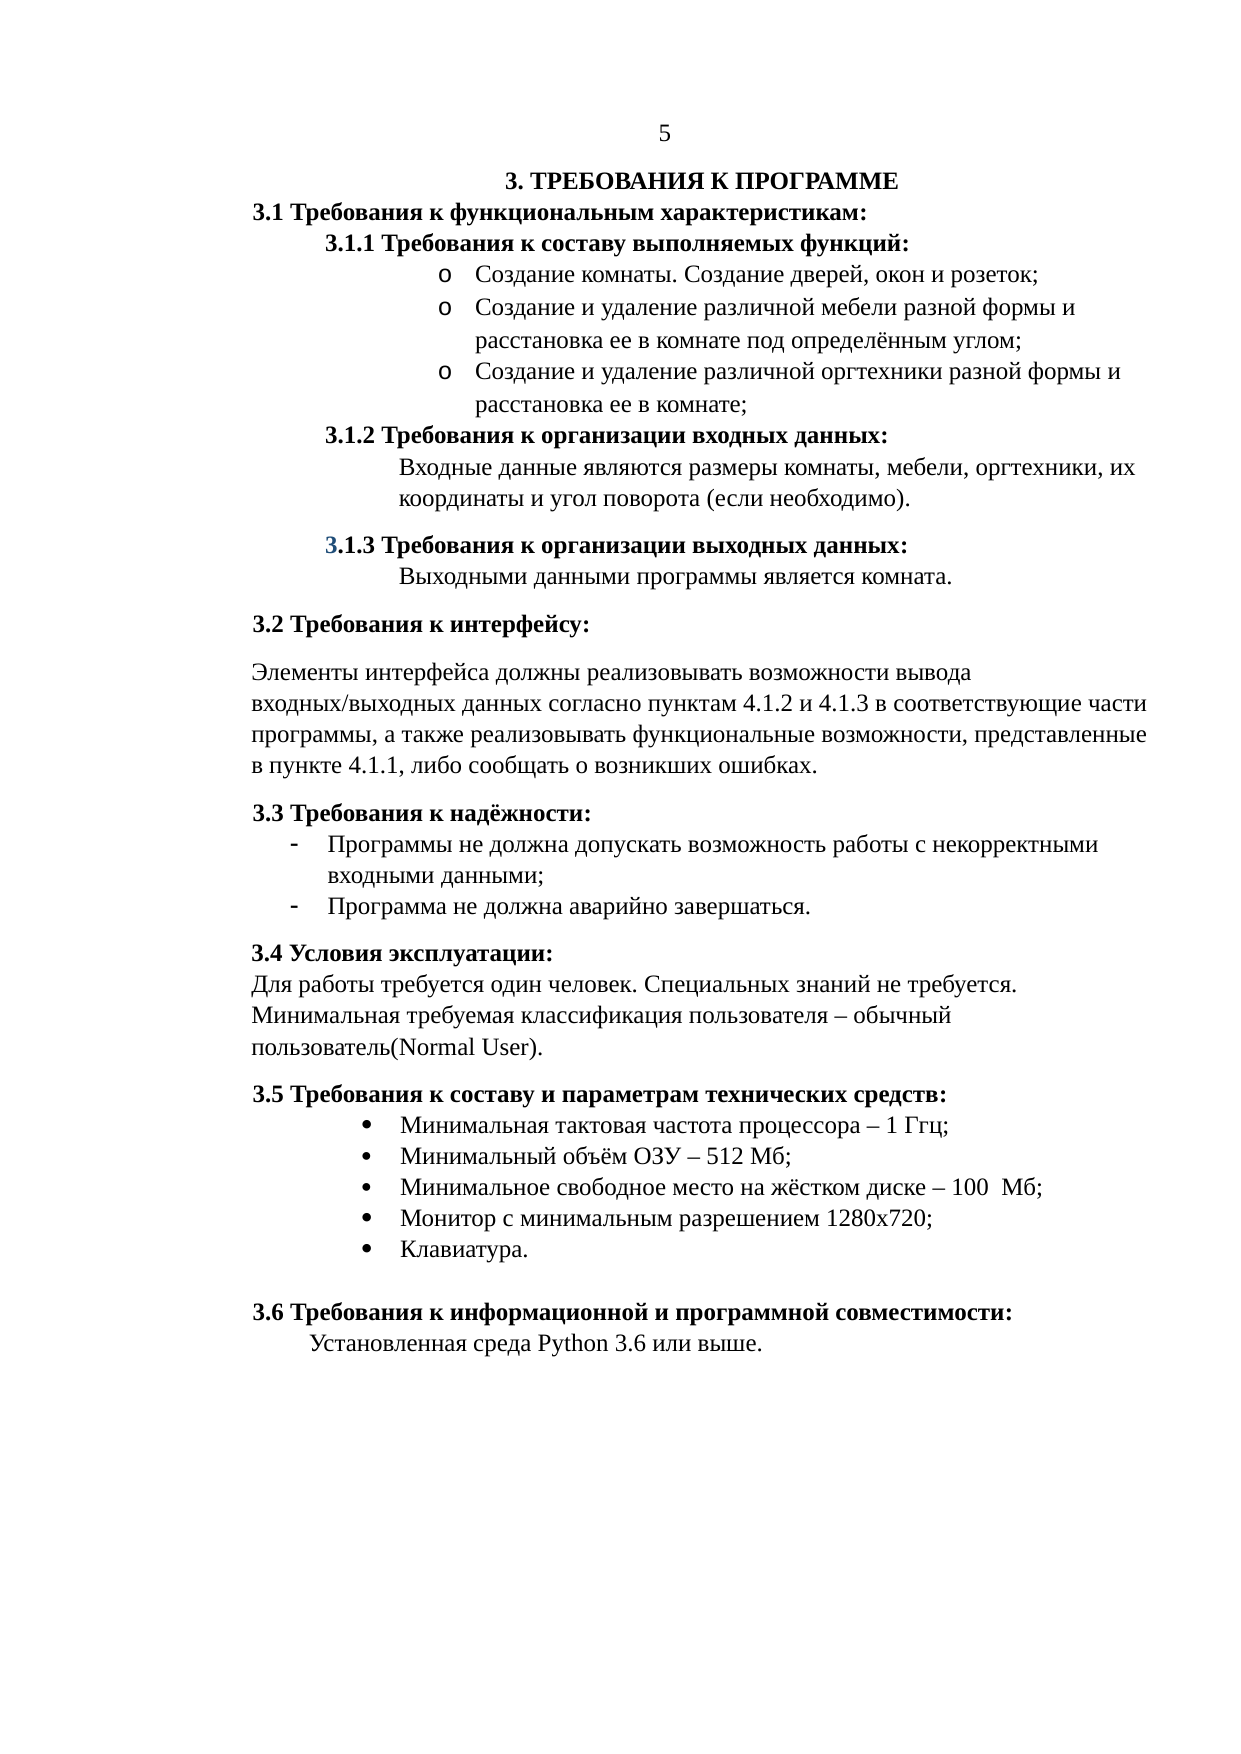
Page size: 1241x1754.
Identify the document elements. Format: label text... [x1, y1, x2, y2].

subtitle 3.2 Требования к интерфейсу: [252, 609, 1152, 638]
subtitle 3.1.2 Требования к организации входных данных: [325, 421, 1152, 449]
subtitle 3.1.3 Требования к организации выходных данных: [177, 530, 1152, 559]
subtitle 3.6 Требования к информационной и программной совместимости: [177, 1297, 1152, 1325]
list Создание комнаты. Создание дверей, окон и розеток; [437, 259, 1152, 290]
text Выходными данными программы является комната. [398, 561, 1152, 590]
list Входные данные являются размеры комнаты, мебели, оргтехники, их координаты и угол поворота (если необходимо). [398, 452, 1152, 511]
subtitle 3.1.1 Требования к составу выполняемых функций: [252, 228, 1152, 257]
text Элементы интерфейса должны реализовывать возможности вывода входных/выходных данных согласно пунктам 4.1.2 и 4.1.3 в соответствующие части программы, а также реализовывать функциональные возможности, представленные в пункте 4.1.1, либо сообщать о возникших ошибках. [251, 657, 1152, 779]
list Минимальный объём ОЗУ – 512 Мб; [362, 1141, 1152, 1170]
subtitle 3.1 Требования к функциональным характеристикам: [252, 197, 1152, 226]
list Установленная среда Python 3.6 или выше. [177, 1328, 1152, 1356]
list Создание и удаление различной мебели разной формы и расстановка ее в комнате под определённым углом; [437, 292, 1152, 354]
list Создание и удаление различной оргтехники разной формы и расстановка ее в комнате; [437, 356, 1152, 418]
subtitle 3. ТРЕБОВАНИЯ К ПРОГРАММЕ [215, 166, 1152, 194]
text 5 [177, 118, 1152, 147]
list Минимальная тактовая частота процессора – 1 Ггц; [362, 1110, 1152, 1139]
list Монитор с минимальным разрешением 1280х720; [362, 1203, 1152, 1232]
list Клавиатура. [362, 1234, 1152, 1263]
text Для работы требуется один человек. Специальных знаний не требуется. Минимальная требуемая классификация пользователя – обычный пользователь(Normal User). [177, 969, 1152, 1060]
subtitle 3.4 Условия эксплуатации: [177, 938, 1152, 967]
subtitle 3.3 Требования к надёжности: [252, 798, 1152, 826]
list Программа не должна аварийно завершаться. [290, 891, 1152, 919]
list Минимальное свободное место на жёстком диске – 100 Мб; [362, 1172, 1152, 1201]
list Программы не должна допускать возможность работы с некорректными входными данными; [290, 829, 1152, 888]
subtitle 3.5 Требования к составу и параметрам технических средств: [252, 1079, 1152, 1108]
